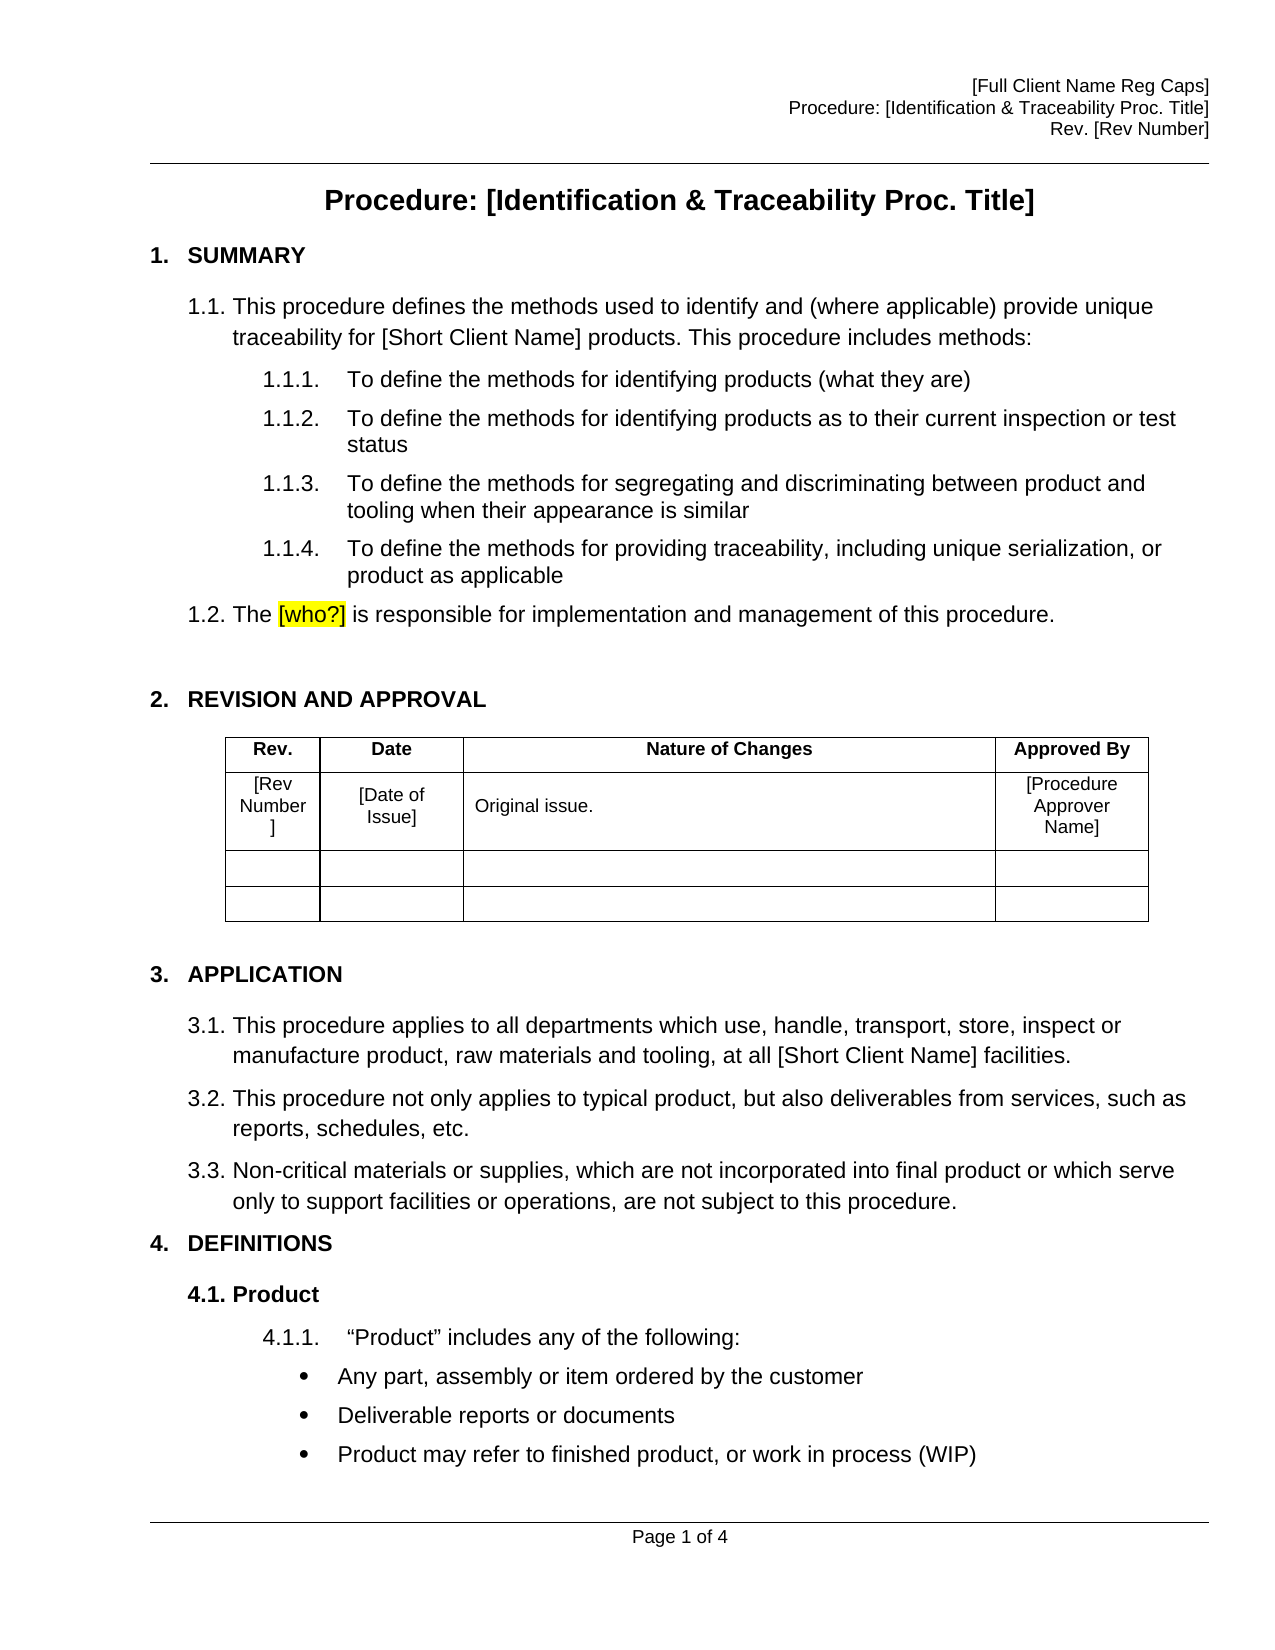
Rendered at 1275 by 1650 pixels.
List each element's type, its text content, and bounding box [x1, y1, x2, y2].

table_header Approved By [996, 738, 1148, 772]
list Any part, assembly or item ordered by the customer [300, 1363, 1209, 1389]
list SUMMARY [150, 242, 1209, 268]
list To define the methods for identifying products (what they are) [262, 366, 1209, 392]
table_cell Original issue. [464, 773, 995, 850]
table_cell [996, 851, 1148, 886]
table_header Date [321, 738, 463, 772]
table_cell [464, 887, 995, 921]
list Deliverable reports or documents [300, 1402, 1209, 1428]
list To define the methods for identifying products as to their current inspection or test status [262, 405, 1209, 458]
title Procedure: [Identification & Traceability Proc. Title] [150, 183, 1209, 216]
table_cell [996, 887, 1148, 921]
list To define the methods for segregating and discriminating between product and tooling when their appearance is similar [262, 470, 1209, 523]
list Product [187, 1281, 1209, 1308]
table_header Nature of Changes [464, 738, 995, 772]
list Product may refer to finished product, or work in process (WIP) [300, 1441, 1209, 1467]
list Non-critical materials or supplies, which are not incorporated into final product or which serve only to support facilities or operations, are not subject to this procedure. [187, 1157, 1209, 1214]
table_cell [Date of Issue] [321, 773, 463, 850]
table_cell [321, 851, 463, 886]
list To define the methods for providing traceability, including unique serialization, or product as applicable [262, 535, 1209, 588]
table_cell [464, 851, 995, 886]
table_cell [226, 887, 319, 921]
table_cell [Procedure Approver Name] [996, 773, 1148, 850]
list This procedure applies to all departments which use, handle, transport, store, inspect or manufacture product, raw materials and tooling, at all [Short Client Name] facilities. [187, 1012, 1209, 1068]
table_cell [Rev Number] [226, 773, 319, 850]
table_cell [226, 851, 319, 886]
list REVISION AND APPROVAL [150, 686, 1209, 712]
table_cell [321, 887, 463, 921]
table_header Rev. [226, 738, 319, 772]
list “Product” includes any of the following: [262, 1324, 1209, 1350]
list The [who?] is responsible for implementation and management of this procedure. [187, 601, 1209, 627]
list This procedure defines the methods used to identify and (where applicable) provide unique traceability for [Short Client Name] products. This procedure includes methods: [187, 293, 1209, 350]
list DEFINITIONS [150, 1230, 1209, 1257]
list This procedure not only applies to typical product, but also deliverables from services, such as reports, schedules, etc. [187, 1084, 1209, 1141]
list APPLICATION [150, 961, 1209, 987]
